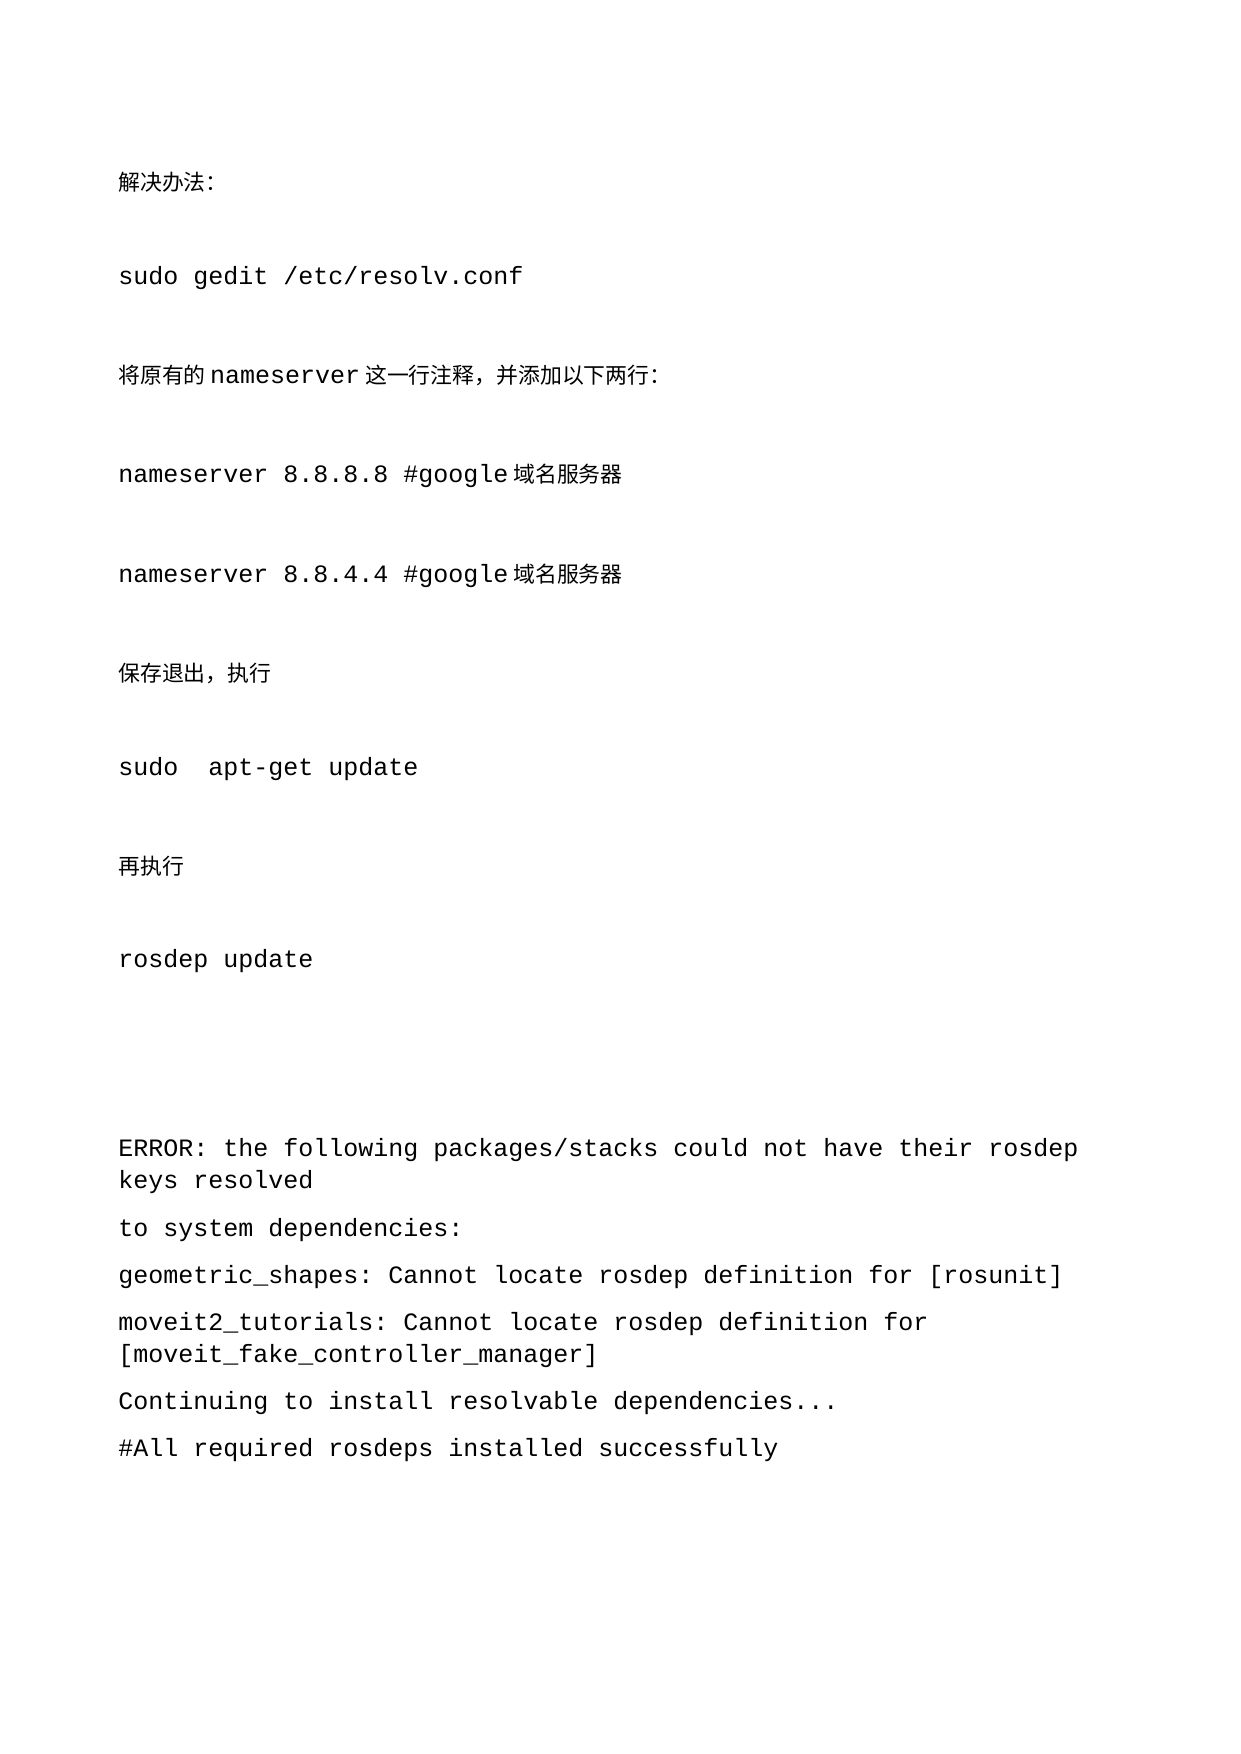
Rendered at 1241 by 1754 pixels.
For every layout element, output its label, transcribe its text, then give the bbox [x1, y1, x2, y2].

text to system dependencies: [118, 1215, 1122, 1243]
text 解决办法： [118, 165, 1122, 197]
text 再执行 [118, 849, 1122, 881]
text 将原有的nameserver这一行注释，并添加以下两行： [118, 358, 1122, 391]
text geometric_shapes: Cannot locate rosdep definition for [rosunit] [118, 1262, 1122, 1291]
text rosdep update [118, 947, 1122, 975]
text #All required rosdeps installed successfully [118, 1436, 1122, 1464]
text sudo gedit /etc/resolv.conf [118, 263, 1122, 292]
text moveit2_tutorials: Cannot locate rosdep definition for [moveit_fake_controller_manager] [118, 1309, 1122, 1370]
text sudo apt-get update [118, 754, 1122, 783]
text 保存退出，执行 [118, 656, 1122, 688]
text ERROR: the following packages/stacks could not have their rosdep keys resolved [118, 1136, 1122, 1196]
text Continuing to install resolvable dependencies... [118, 1389, 1122, 1417]
text nameserver 8.8.4.4 #google域名服务器 [118, 557, 1122, 590]
text nameserver 8.8.8.8 #google域名服务器 [118, 457, 1122, 490]
